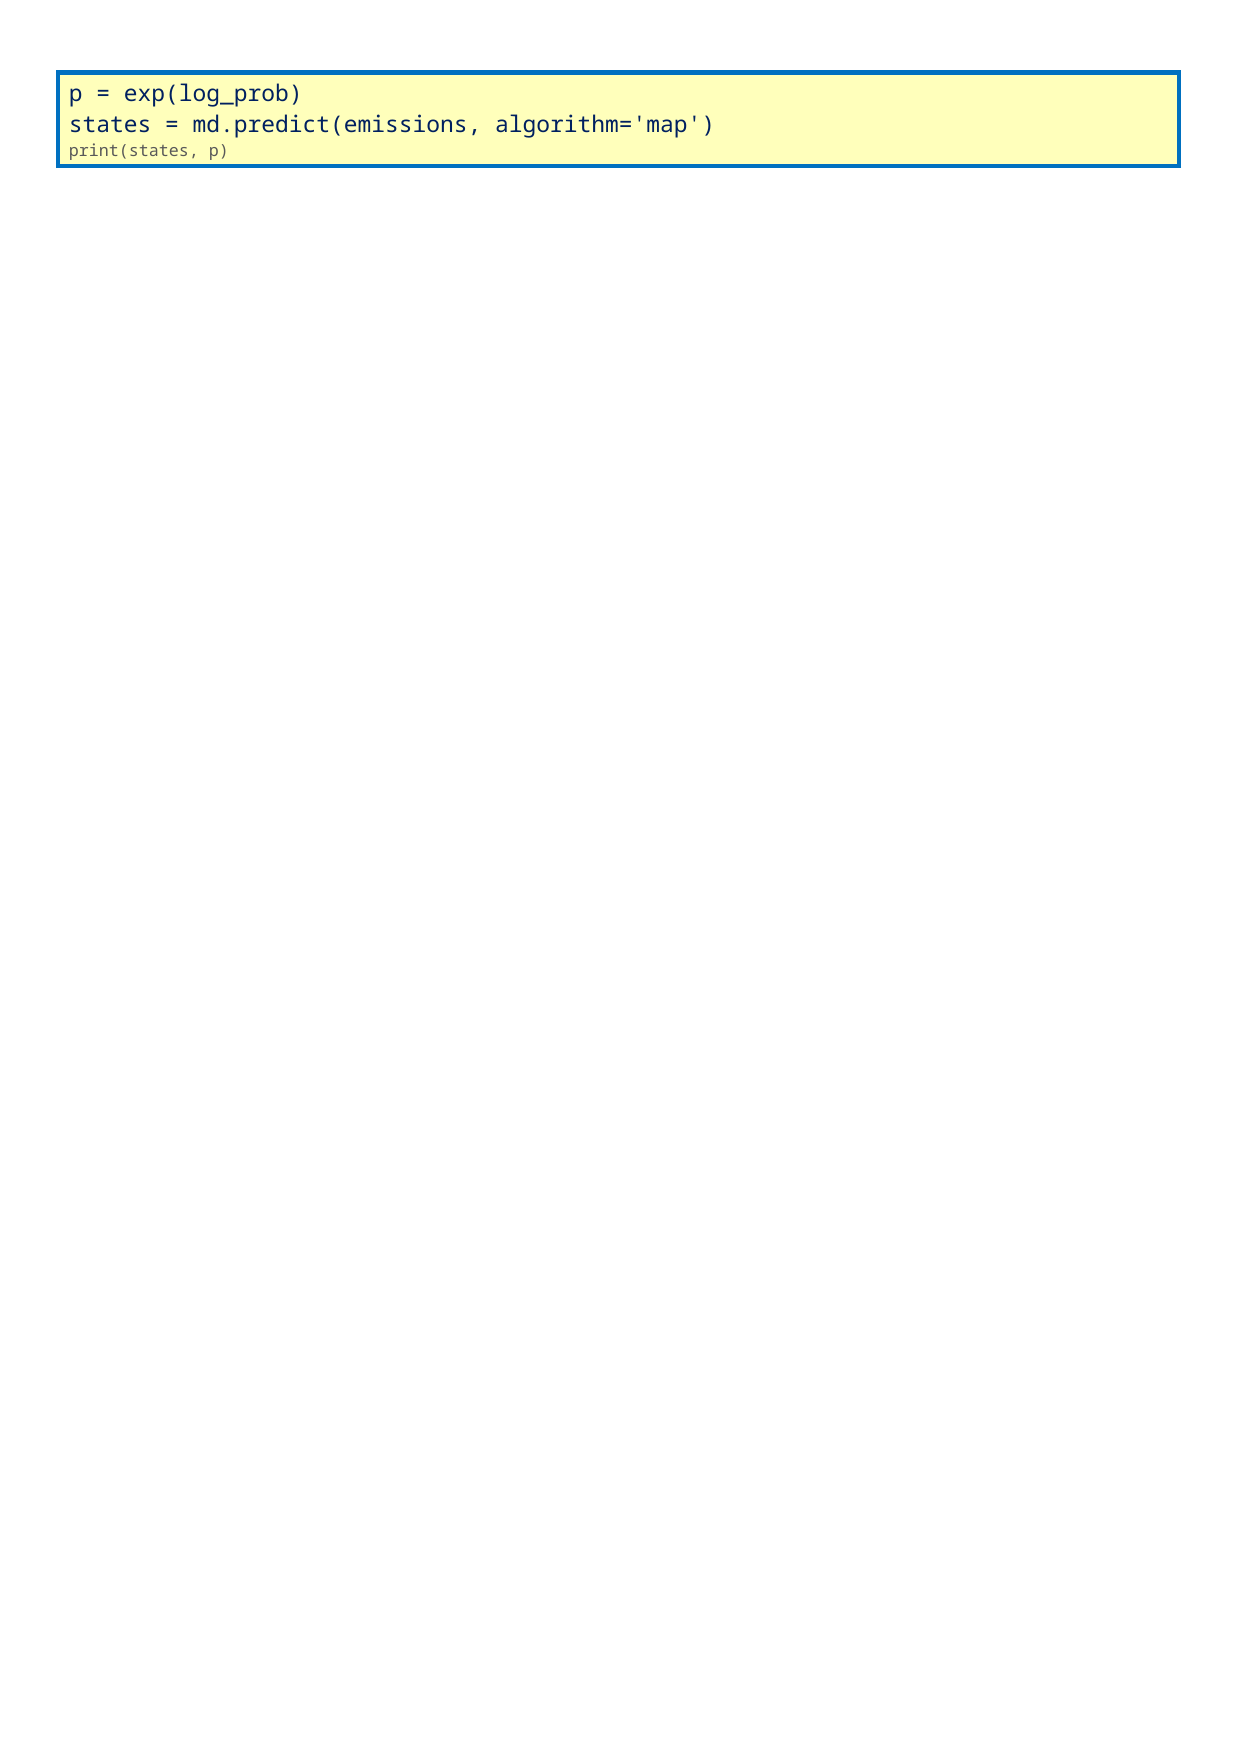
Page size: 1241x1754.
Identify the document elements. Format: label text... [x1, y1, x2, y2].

text print(states, p) [60, 133, 1177, 164]
text states = md.predict(emissions, algorithm='map') [60, 102, 1177, 133]
text p = exp(log_prob) [60, 75, 1177, 102]
